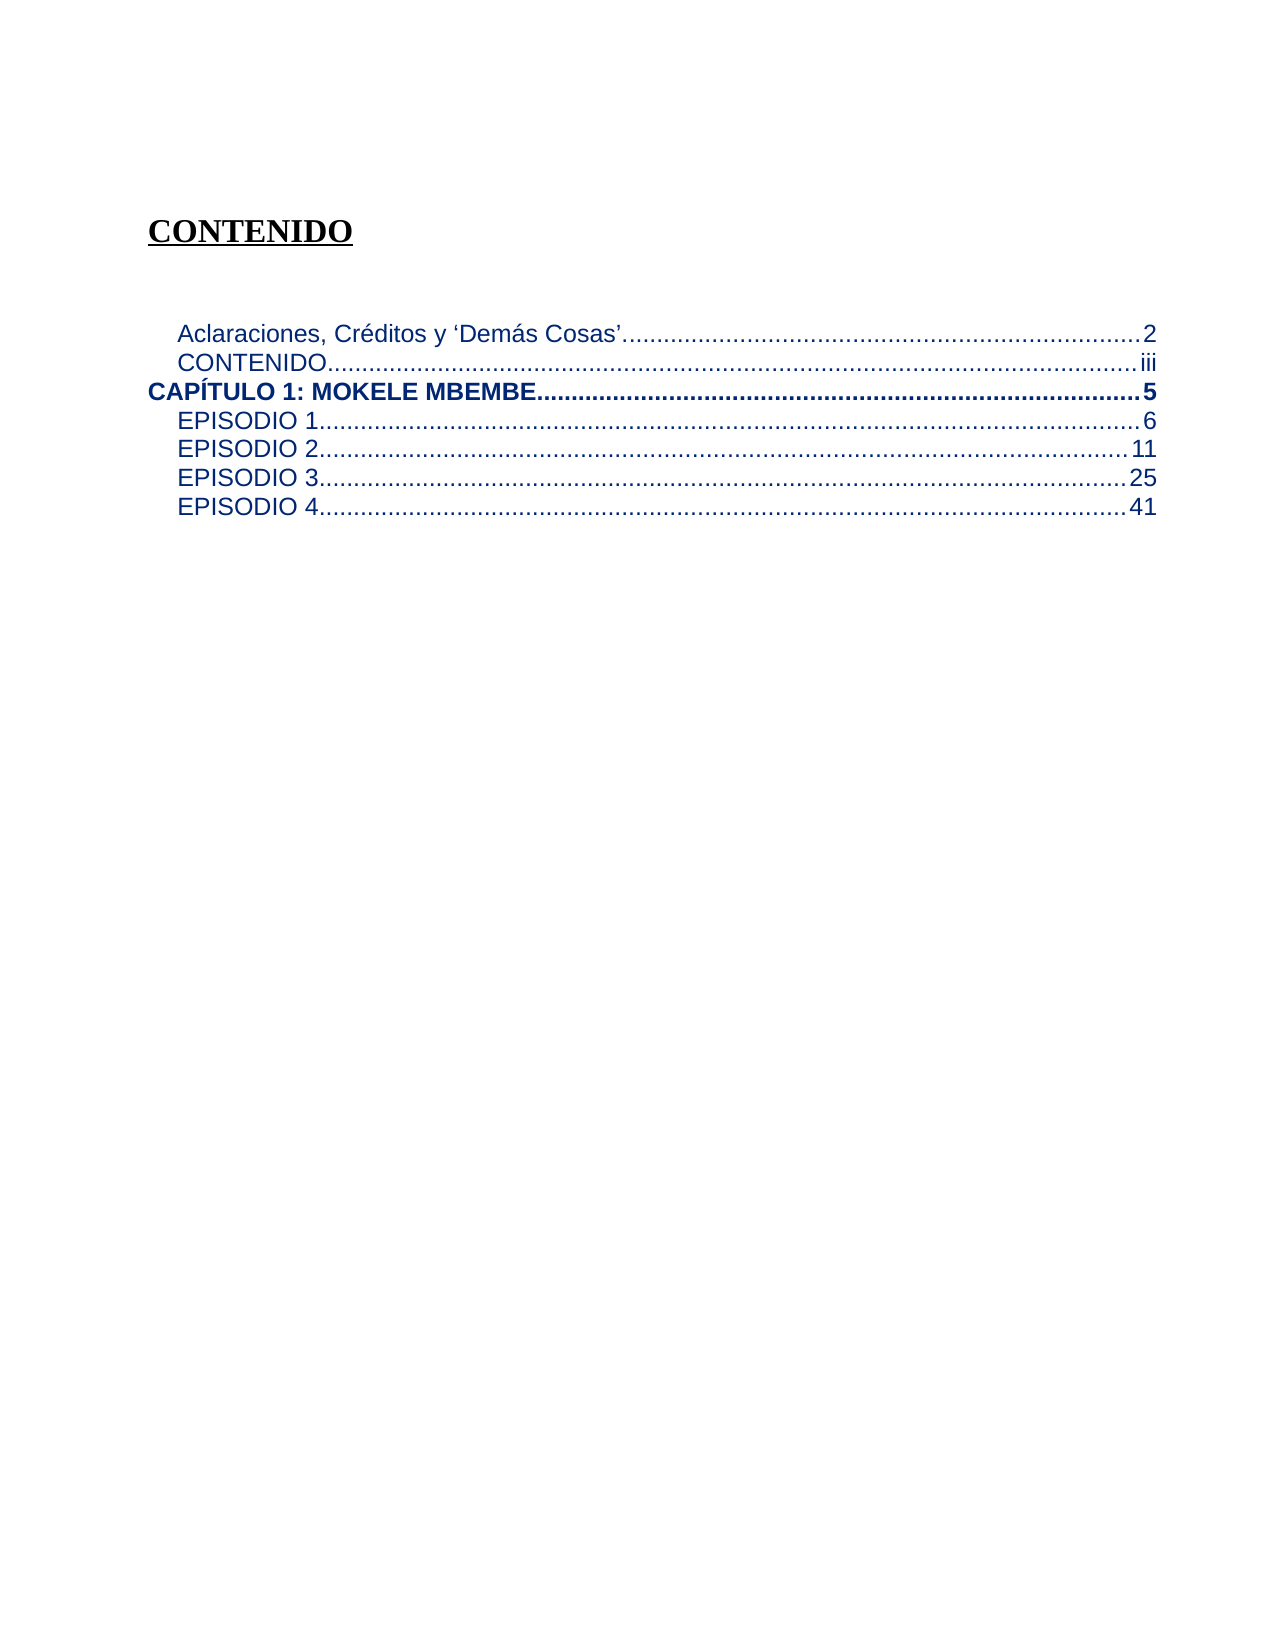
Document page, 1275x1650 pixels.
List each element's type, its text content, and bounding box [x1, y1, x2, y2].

text EPISODIO 3 25 [177, 463, 1157, 492]
text EPISODIO 1 6 [177, 406, 1157, 434]
text CONTENIDO iii [177, 348, 1157, 377]
text EPISODIO 4 41 [177, 492, 1157, 521]
subtitle CONTENIDO [148, 211, 1157, 249]
text EPISODIO 2 11 [177, 434, 1157, 463]
text CAPÍTULO 1: MOKELE MBEMBE 5 [148, 377, 1157, 406]
text Aclaraciones, Créditos y ‘Demás Cosas’. 2 [177, 319, 1157, 348]
